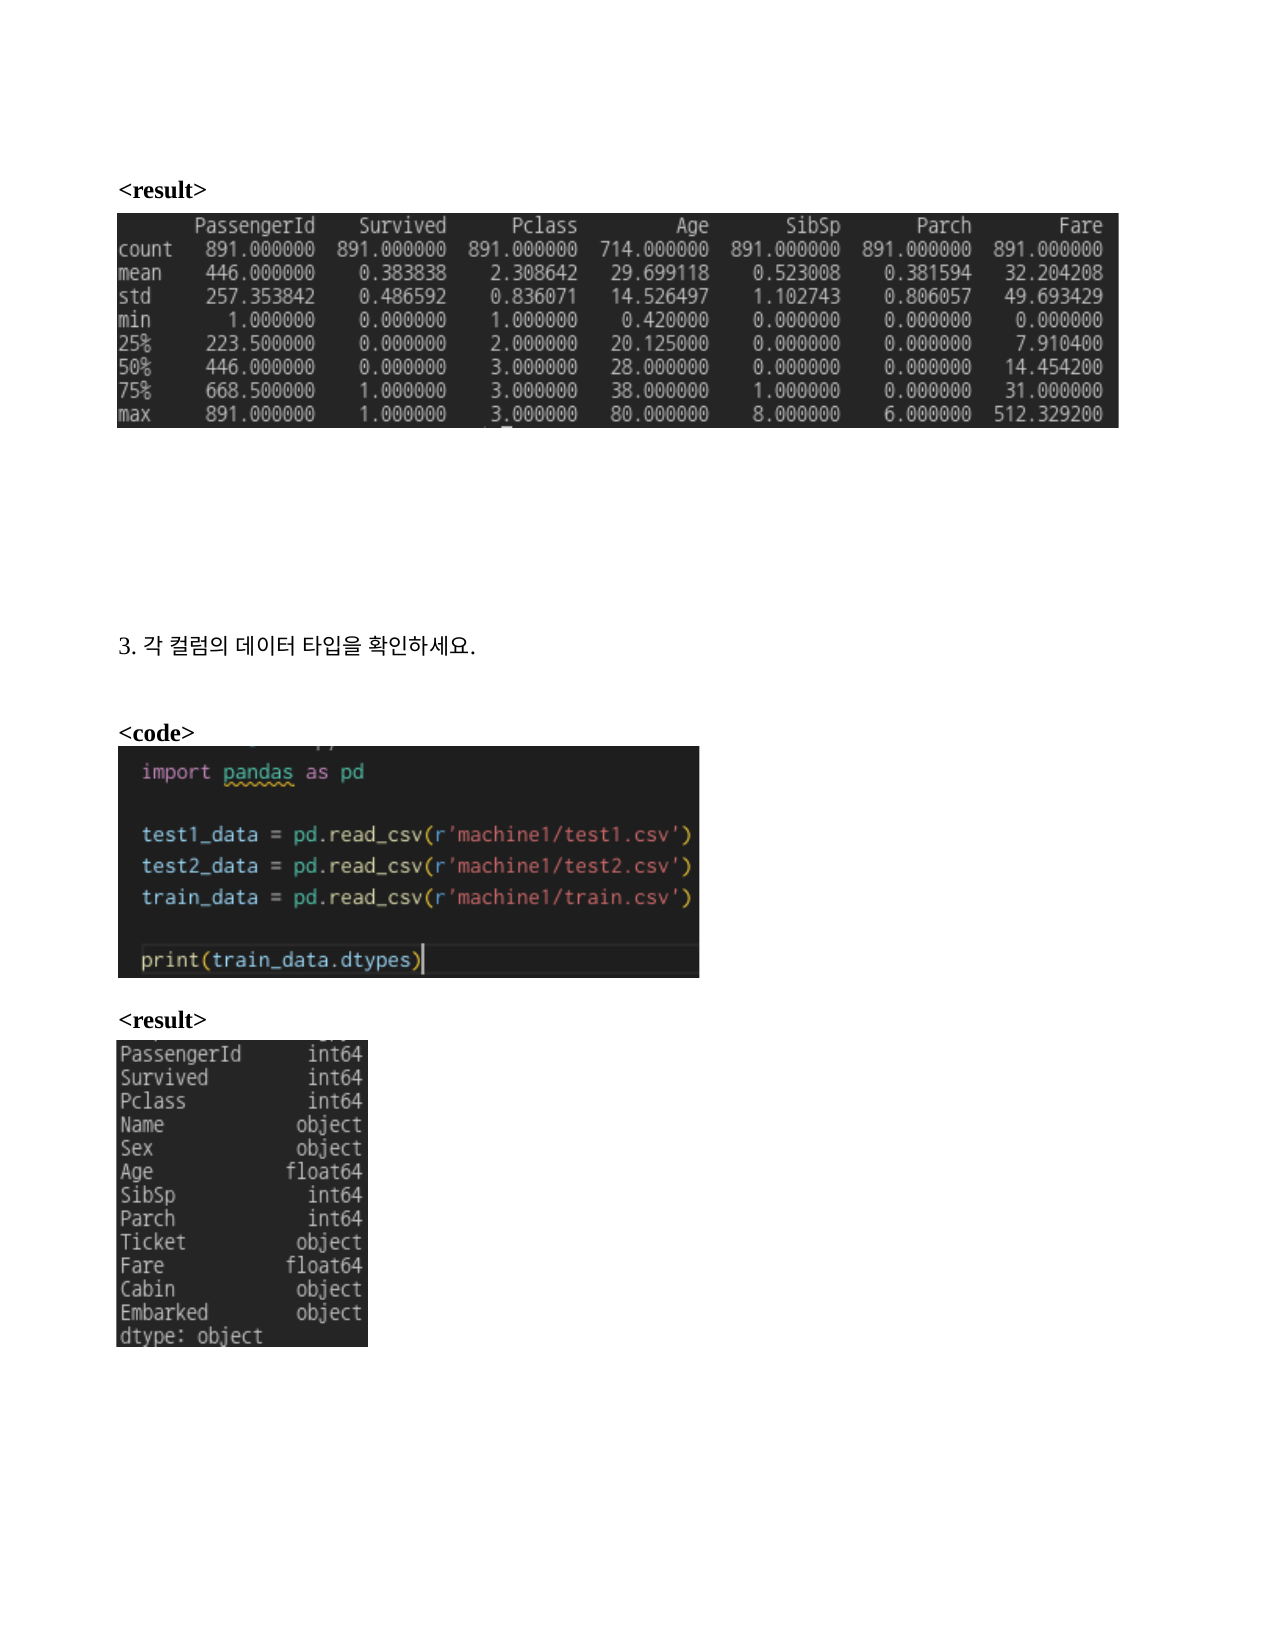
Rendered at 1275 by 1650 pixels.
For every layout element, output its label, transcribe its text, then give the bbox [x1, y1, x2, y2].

text <result> [118, 176, 1157, 204]
picture [116, 1040, 368, 1347]
text <code> [118, 718, 1157, 747]
picture [117, 213, 1119, 428]
text <result> [118, 1005, 1157, 1034]
text 3. 각 컬럼의 데이터 타입을 확인하세요. [118, 629, 1157, 660]
picture [118, 746, 700, 978]
